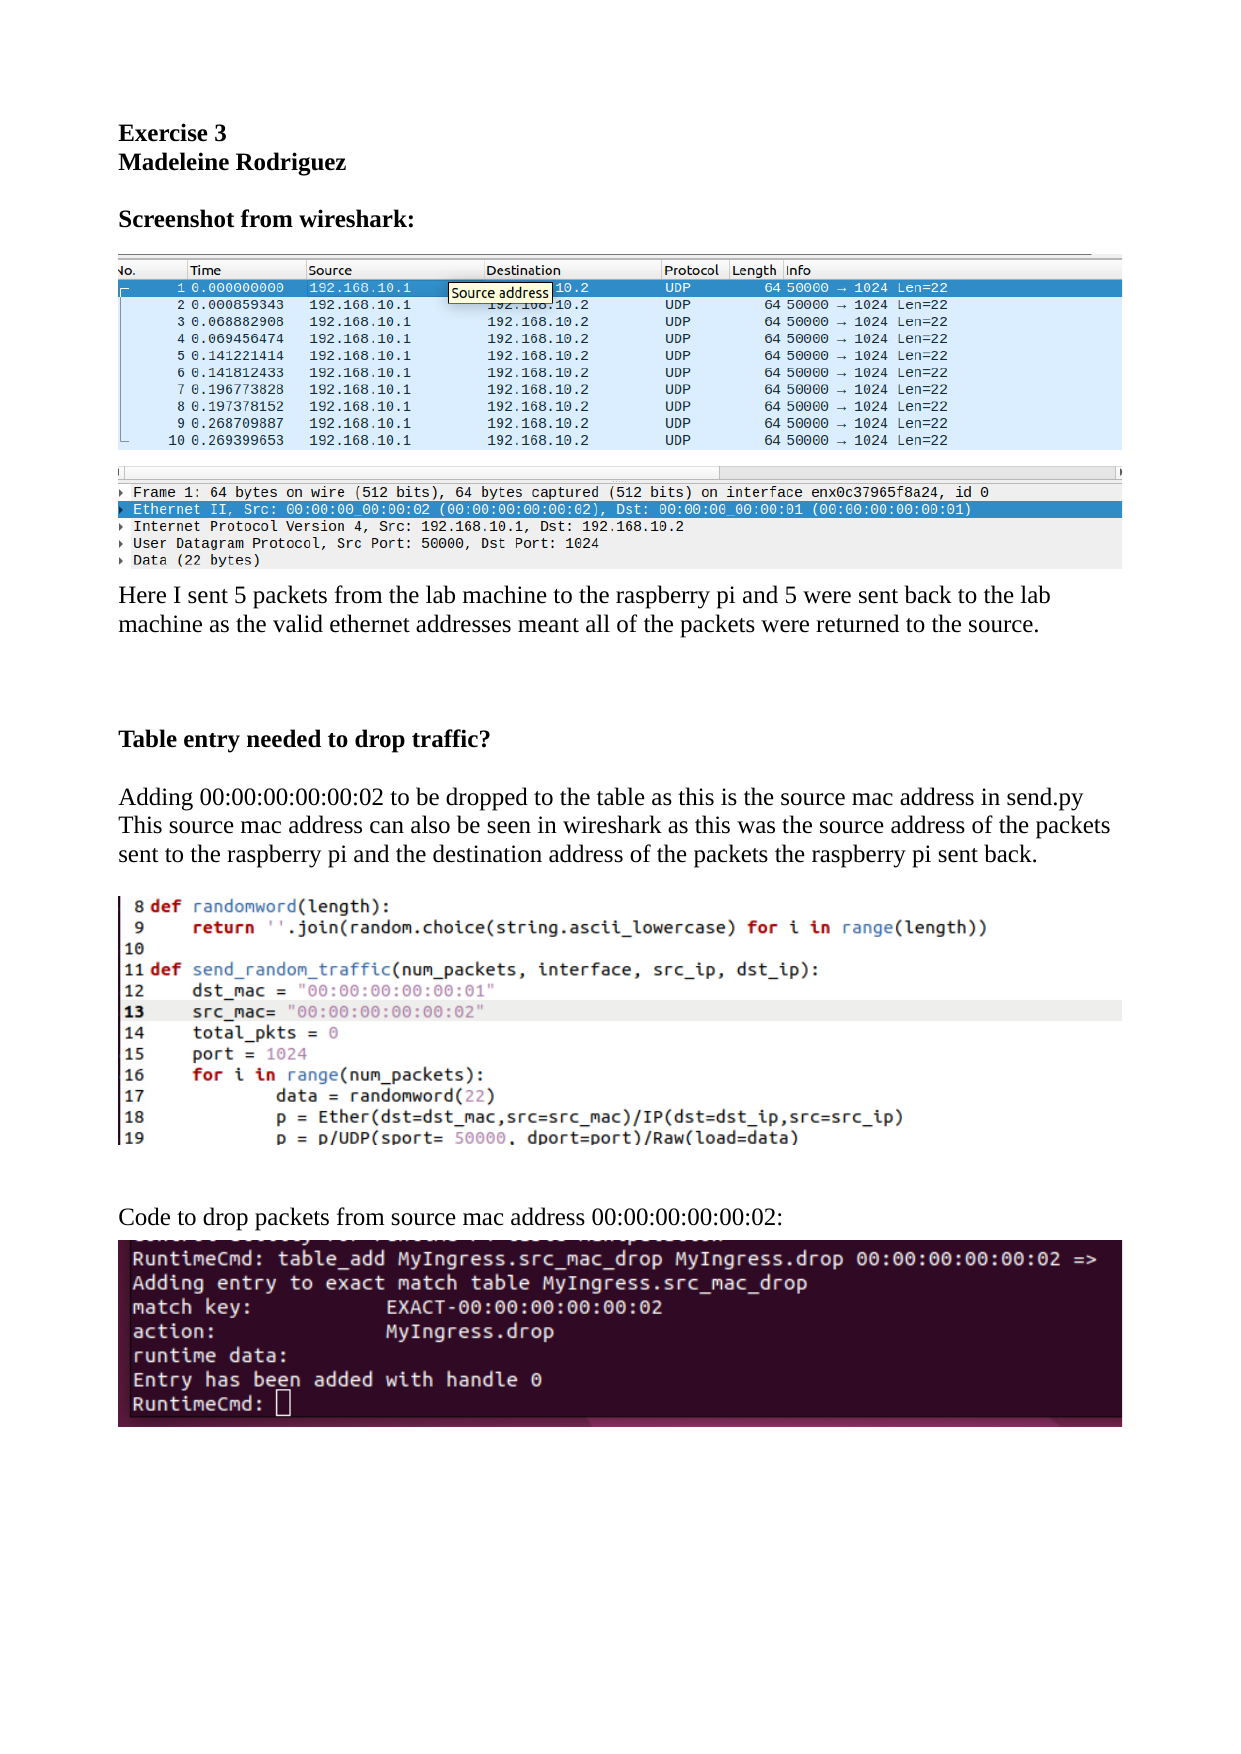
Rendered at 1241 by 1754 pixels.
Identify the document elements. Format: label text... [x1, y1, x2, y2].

picture [118, 1240, 1123, 1427]
picture [118, 254, 1123, 581]
text Exercise 3 [118, 118, 1122, 147]
text This source mac address can also be seen in wireshark as this was the source address of the packets sent to the raspberry pi and the destination address of the packets the raspberry pi sent back. [118, 811, 1122, 868]
text Screenshot from wireshark: [118, 204, 1122, 233]
text Madeleine Rodriguez [118, 147, 1122, 176]
text Code to drop packets from source mac address 00:00:00:00:00:02: [118, 1202, 1122, 1231]
picture [118, 896, 1123, 1145]
text Table entry needed to drop traffic? [118, 724, 1122, 753]
text [118, 233, 1122, 254]
text Here I sent 5 packets from the lab machine to the raspberry pi and 5 were sent back to the lab machine as the valid ethernet addresses meant all of the packets were returned to the source. [118, 581, 1122, 638]
text Adding 00:00:00:00:00:02 to be dropped to the table as this is the source mac address in send.py [118, 782, 1122, 811]
